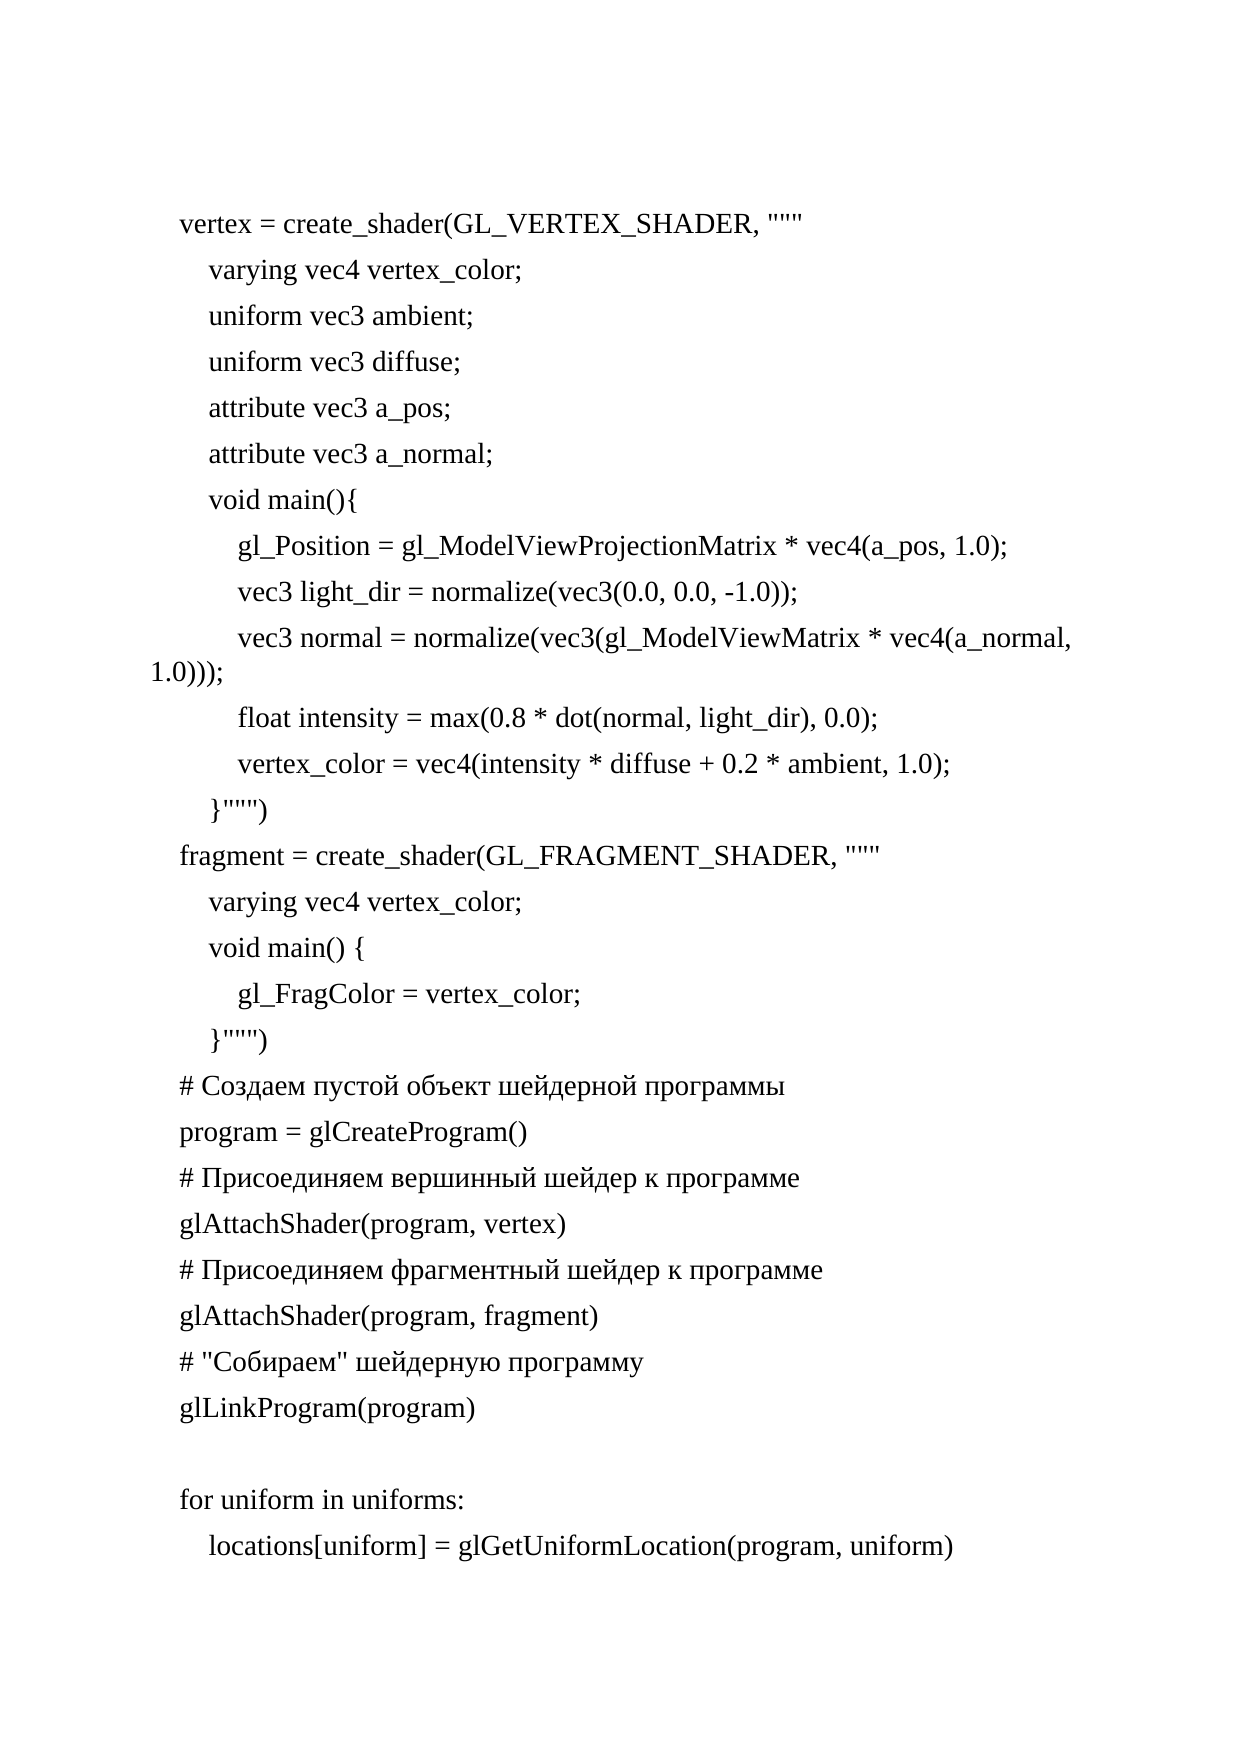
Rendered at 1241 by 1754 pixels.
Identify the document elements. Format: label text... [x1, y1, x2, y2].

text # Приcоединяем вершинный шейдер к программе [150, 1160, 1090, 1194]
text uniform vec3 ambient; [150, 298, 1090, 331]
text fragment = create_shader(GL_FRAGMENT_SHADER, """ [150, 838, 1090, 871]
text glAttachShader(program, fragment) [150, 1298, 1090, 1332]
text uniform vec3 diffuse; [150, 344, 1090, 377]
text void main() { [150, 930, 1090, 963]
text void main(){ [150, 482, 1090, 516]
text glLinkProgram(program) [150, 1390, 1090, 1424]
text vertex = create_shader(GL_VERTEX_SHADER, """ [150, 206, 1090, 239]
text locations[uniform] = glGetUniformLocation(program, uniform) [150, 1528, 1090, 1562]
text # "Собираем" шейдерную программу [150, 1344, 1090, 1378]
text glAttachShader(program, vertex) [150, 1206, 1090, 1240]
text float intensity = max(0.8 * dot(normal, light_dir), 0.0); [150, 700, 1090, 733]
text vertex_color = vec4(intensity * diffuse + 0.2 * ambient, 1.0); [150, 746, 1090, 779]
text varying vec4 vertex_color; [150, 252, 1090, 285]
text attribute vec3 a_normal; [150, 436, 1090, 469]
text program = glCreateProgram() [150, 1114, 1090, 1148]
text # Присоединяем фрагментный шейдер к программе [150, 1252, 1090, 1286]
text # Создаем пустой объект шейдерной программы [150, 1068, 1090, 1102]
text vec3 normal = normalize(vec3(gl_ModelViewMatrix * vec4(a_normal, 1.0))); [150, 620, 1090, 687]
text attribute vec3 a_pos; [150, 390, 1090, 423]
text }""") [150, 792, 1090, 825]
text varying vec4 vertex_color; [150, 884, 1090, 917]
text vec3 light_dir = normalize(vec3(0.0, 0.0, -1.0)); [150, 574, 1090, 608]
text gl_Position = gl_ModelViewProjectionMatrix * vec4(a_pos, 1.0); [150, 528, 1090, 562]
text for uniform in uniforms: [150, 1482, 1090, 1516]
text }""") [150, 1022, 1090, 1056]
text gl_FragColor = vertex_color; [150, 976, 1090, 1009]
